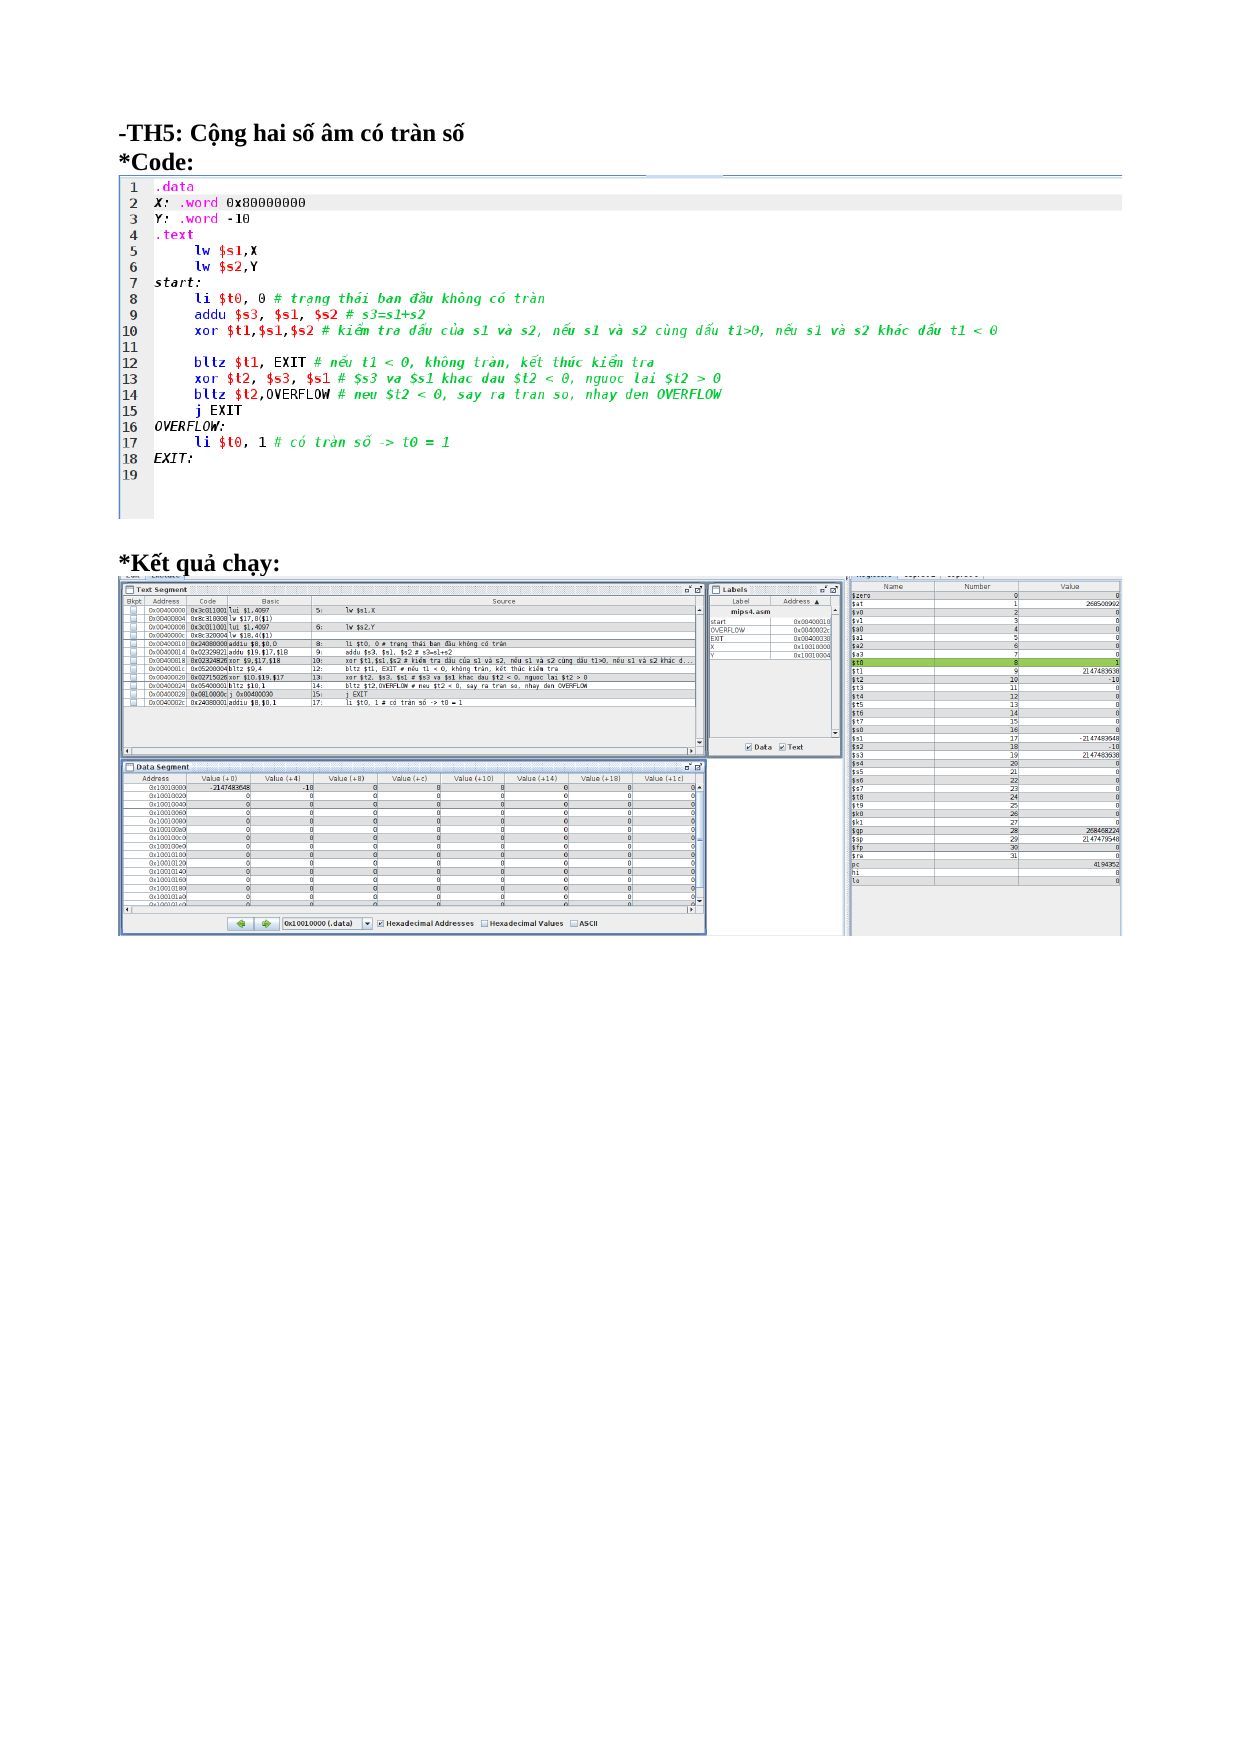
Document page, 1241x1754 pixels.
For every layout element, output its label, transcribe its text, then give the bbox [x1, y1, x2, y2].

picture [118, 175, 1123, 519]
picture [118, 576, 1123, 936]
text *Code: [118, 147, 1122, 175]
text -TH5: Cộng hai số âm có tràn số [118, 118, 1122, 147]
text *Kết quả chạy: [118, 548, 1122, 576]
